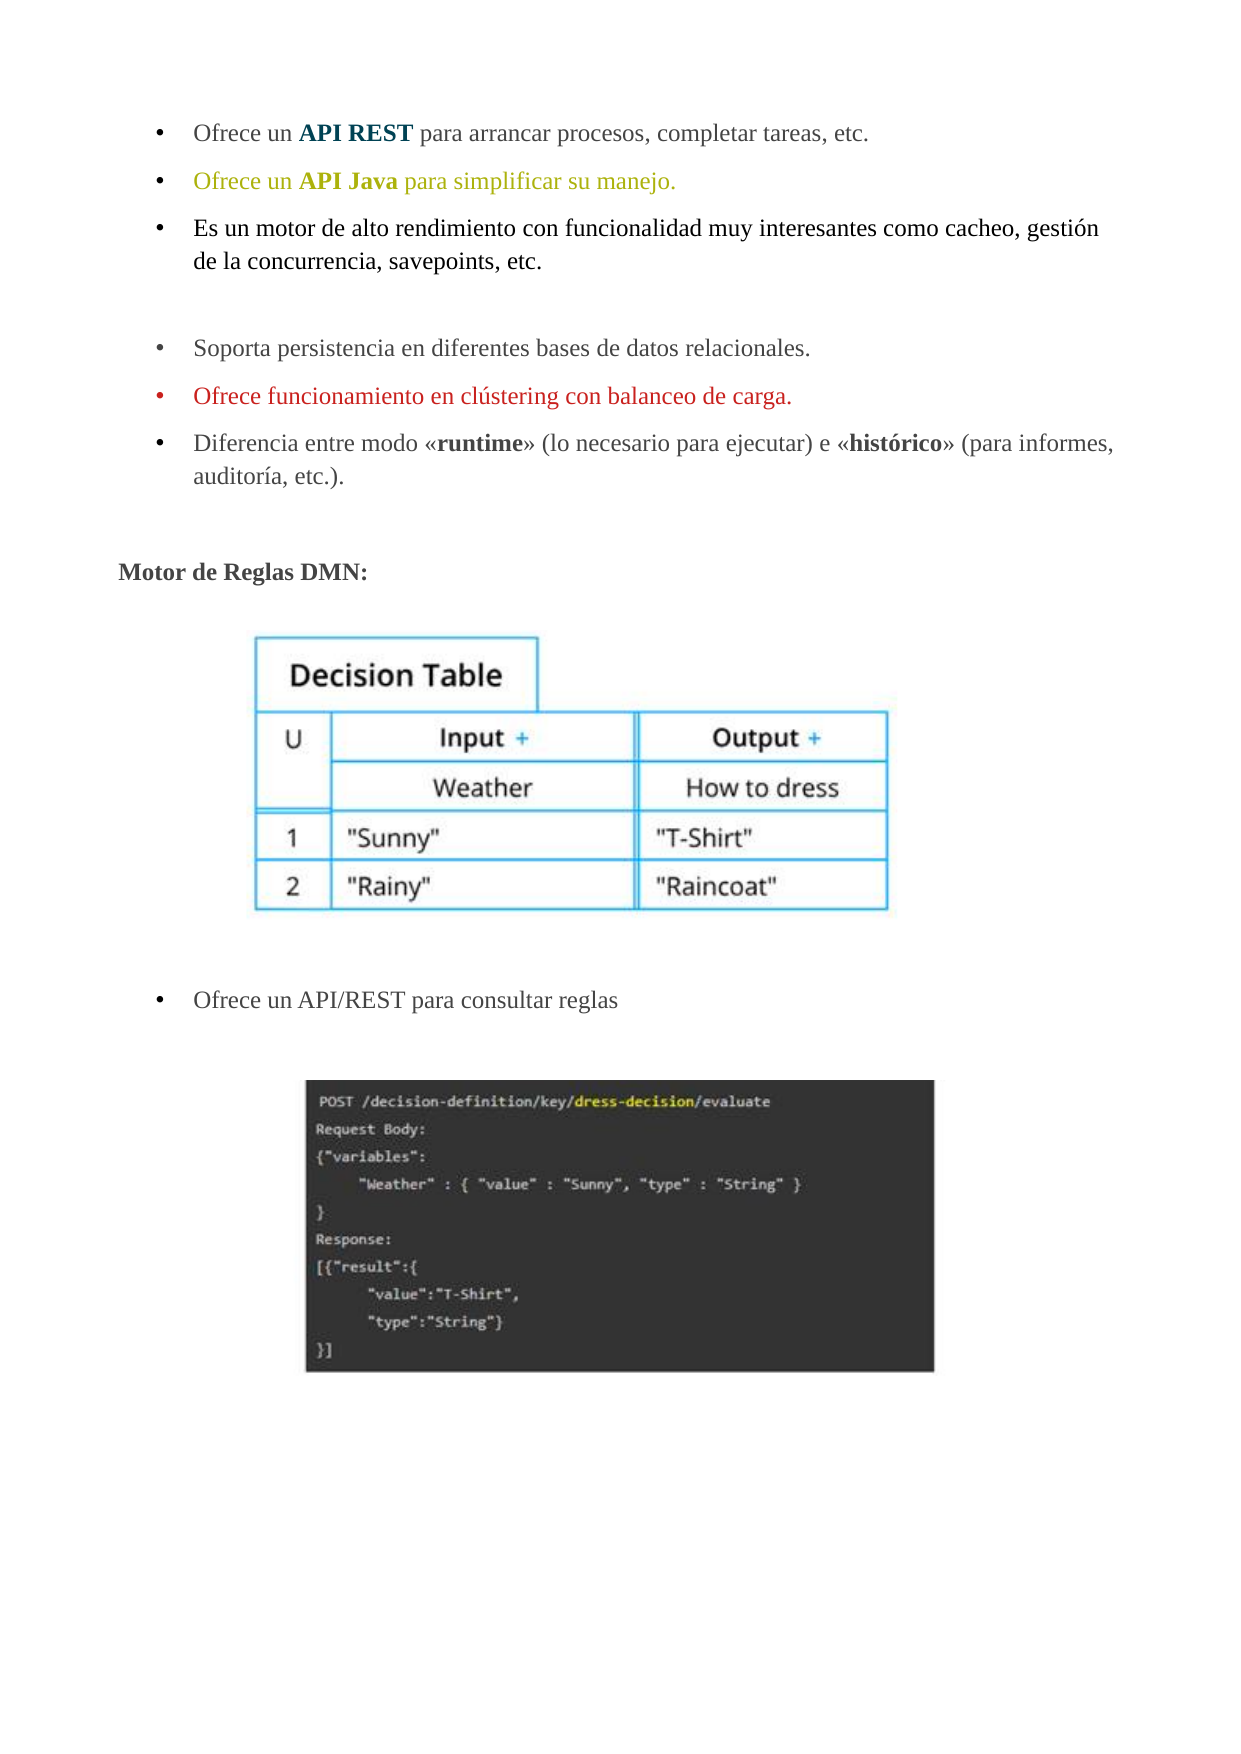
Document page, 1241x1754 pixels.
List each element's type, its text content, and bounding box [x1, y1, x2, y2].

picture [217, 630, 898, 926]
picture [280, 1080, 960, 1376]
list Diferencia entre modo «runtime» (lo necesario para ejecutar) e «histórico» (para informes, auditoría, etc.). [156, 428, 1122, 490]
list Ofrece un API/REST para consultar reglas [156, 985, 1122, 1014]
list Ofrece un API Java para simplificar su manejo. [156, 166, 1122, 194]
list Es un motor de alto rendimiento con funcionalidad muy interesantes como cacheo, gestión de la concurrencia, savepoints, etc. [156, 213, 1122, 275]
text Motor de Reglas DMN: [118, 557, 1122, 585]
list Soporta persistencia en diferentes bases de datos relacionales. [156, 333, 1122, 362]
list Ofrece un API REST para arrancar procesos, completar tareas, etc. [156, 118, 1122, 147]
list Ofrece funcionamiento en clústering con balanceo de carga. [156, 381, 1122, 409]
